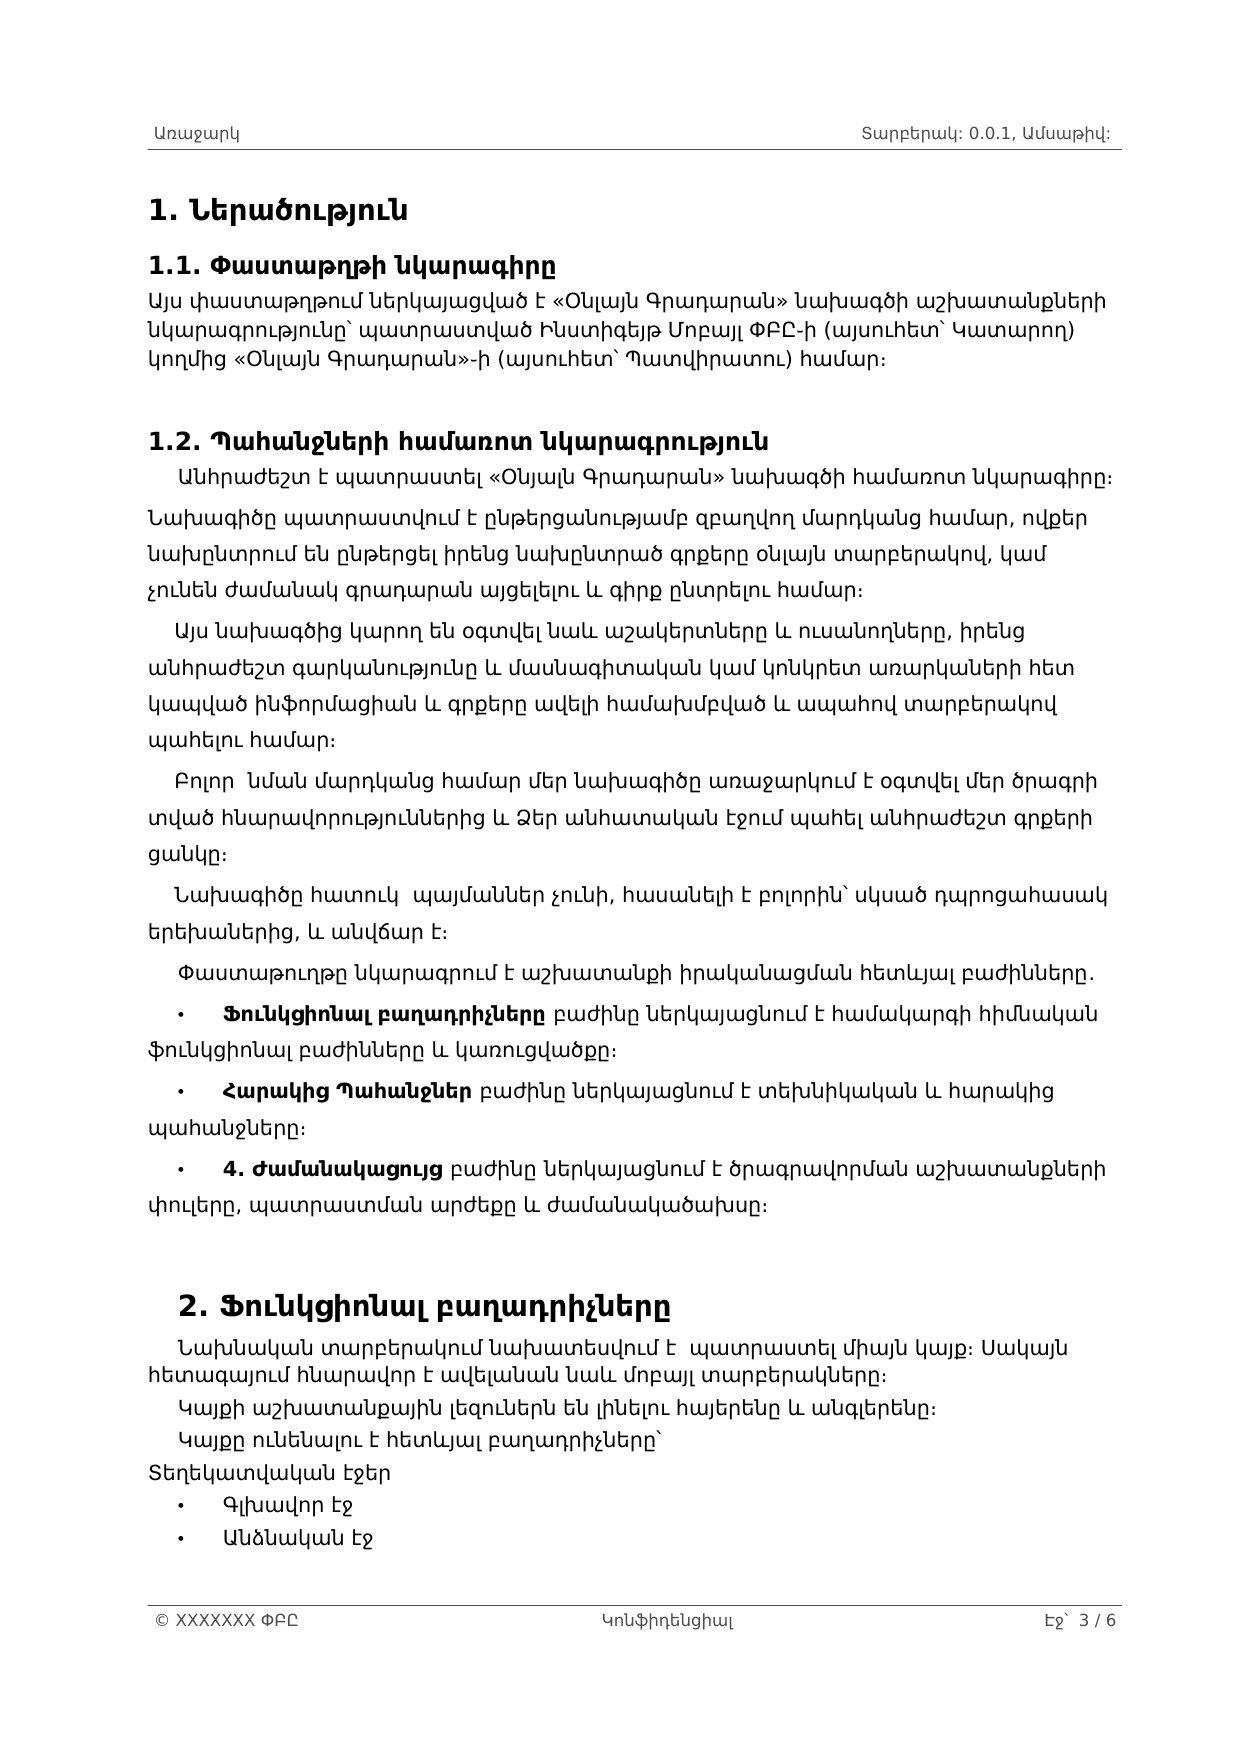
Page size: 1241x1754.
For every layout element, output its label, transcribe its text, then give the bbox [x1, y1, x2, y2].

text Կայքը ունենալու է հետևյալ բաղադրիչները՝ [148, 1428, 1122, 1453]
subtitle Ֆունկցիոնալ բաղադրիչները [148, 1290, 1122, 1324]
list Գլխավոր էջ [148, 1493, 1122, 1518]
text Կայքի աշխատանքային լեզուներն են լինելու հայերենը և անգլերենը։ [148, 1396, 1122, 1420]
text Նախագիծը պատրաստվում է ընթերցանությամբ զբաղվող մարդկանց համար, ովքեր նախընտրում են ընթերցել իրենց նախընտրած գրքերը օնլայն տարբերակով, կամ չունեն ժամանակ գրադարան այցելելու և գիրք ընտրելու համար։ [148, 506, 1122, 603]
text Այս փաստաթղթում ներկայացված է «Օնլայն Գրադարան» նախագծի աշխատանքների նկարագրությունը՝ պատրաստված Ինստիգեյթ Մոբայլ ՓԲԸ֊ի (այսուհետ՝ Կատարող) կողմից «Օնլայն Գրադարան»֊ի (այսուհետ՝ Պատվիրատու) համար։ [148, 289, 1122, 372]
text Նախագիծը հատուկ պայմաններ չունի, հասանելի է բոլորին՝ սկսած դպրոցահասակ երեխաներից, և անվճար է։ [148, 883, 1122, 944]
subtitle Ներածություն [148, 194, 1122, 228]
text Փաստաթուղթը նկարագրում է աշխատանքի իրականացման հետևյալ բաժինները․ [148, 961, 1122, 985]
subtitle 1.1. Փաստաթղթի նկարագիրը [148, 251, 1122, 280]
subtitle 1.2. Պահանջների համառոտ նկարագրություն [148, 427, 1122, 456]
text Բոլոր նման մարդկանց համար մեր նախագիծը առաջարկում է օգտվել մեր ծրագրի տված հնարավորություններից և Ձեր անհատական էջում պահել անհրաժեշտ գրքերի ցանկը։ [148, 769, 1122, 867]
text Անհրաժեշտ է պատրաստել «Օնյալն Գրադարան» նախագծի համառոտ նկարագիրը։ [148, 465, 1122, 489]
text Այս նախագծից կարող են օգտվել նաև աշակերտները և ուսանողները, իրենց անհրաժեշտ գարկանությունը և մասնագիտական կամ կոնկրետ առարկաների հետ կապված ինֆորմացիան և գրքերը ավելի համախմբված և ապահով տարբերակով պահելու համար։ [148, 619, 1122, 753]
list Հարակից Պահանջներ բաժինը ներկայացնում է տեխնիկական և հարակից պահանջները։ [148, 1079, 1122, 1140]
text Նախնական տարբերակում նախատեսվում է պատրաստել միայն կայք։ Սակայն հետագայում հնարավոր է ավելանան նաև մոբայլ տարբերակները։ [148, 1336, 1122, 1388]
list Ֆունկցիոնալ բաղադրիչները բաժինը ներկայացնում է համակարգի հիմնական ֆունկցիոնալ բաժինները և կառուցվածքը։ [148, 1002, 1122, 1062]
list Անձնական էջ [148, 1526, 1122, 1550]
list 4. Ժամանակացույց բաժինը ներկայացնում է ծրագրավորման աշխատանքների փուլերը, պատրաստման արժեքը և ժամանակածախսը։ [148, 1157, 1122, 1217]
list Տեղեկատվական էջեր [148, 1461, 1122, 1485]
